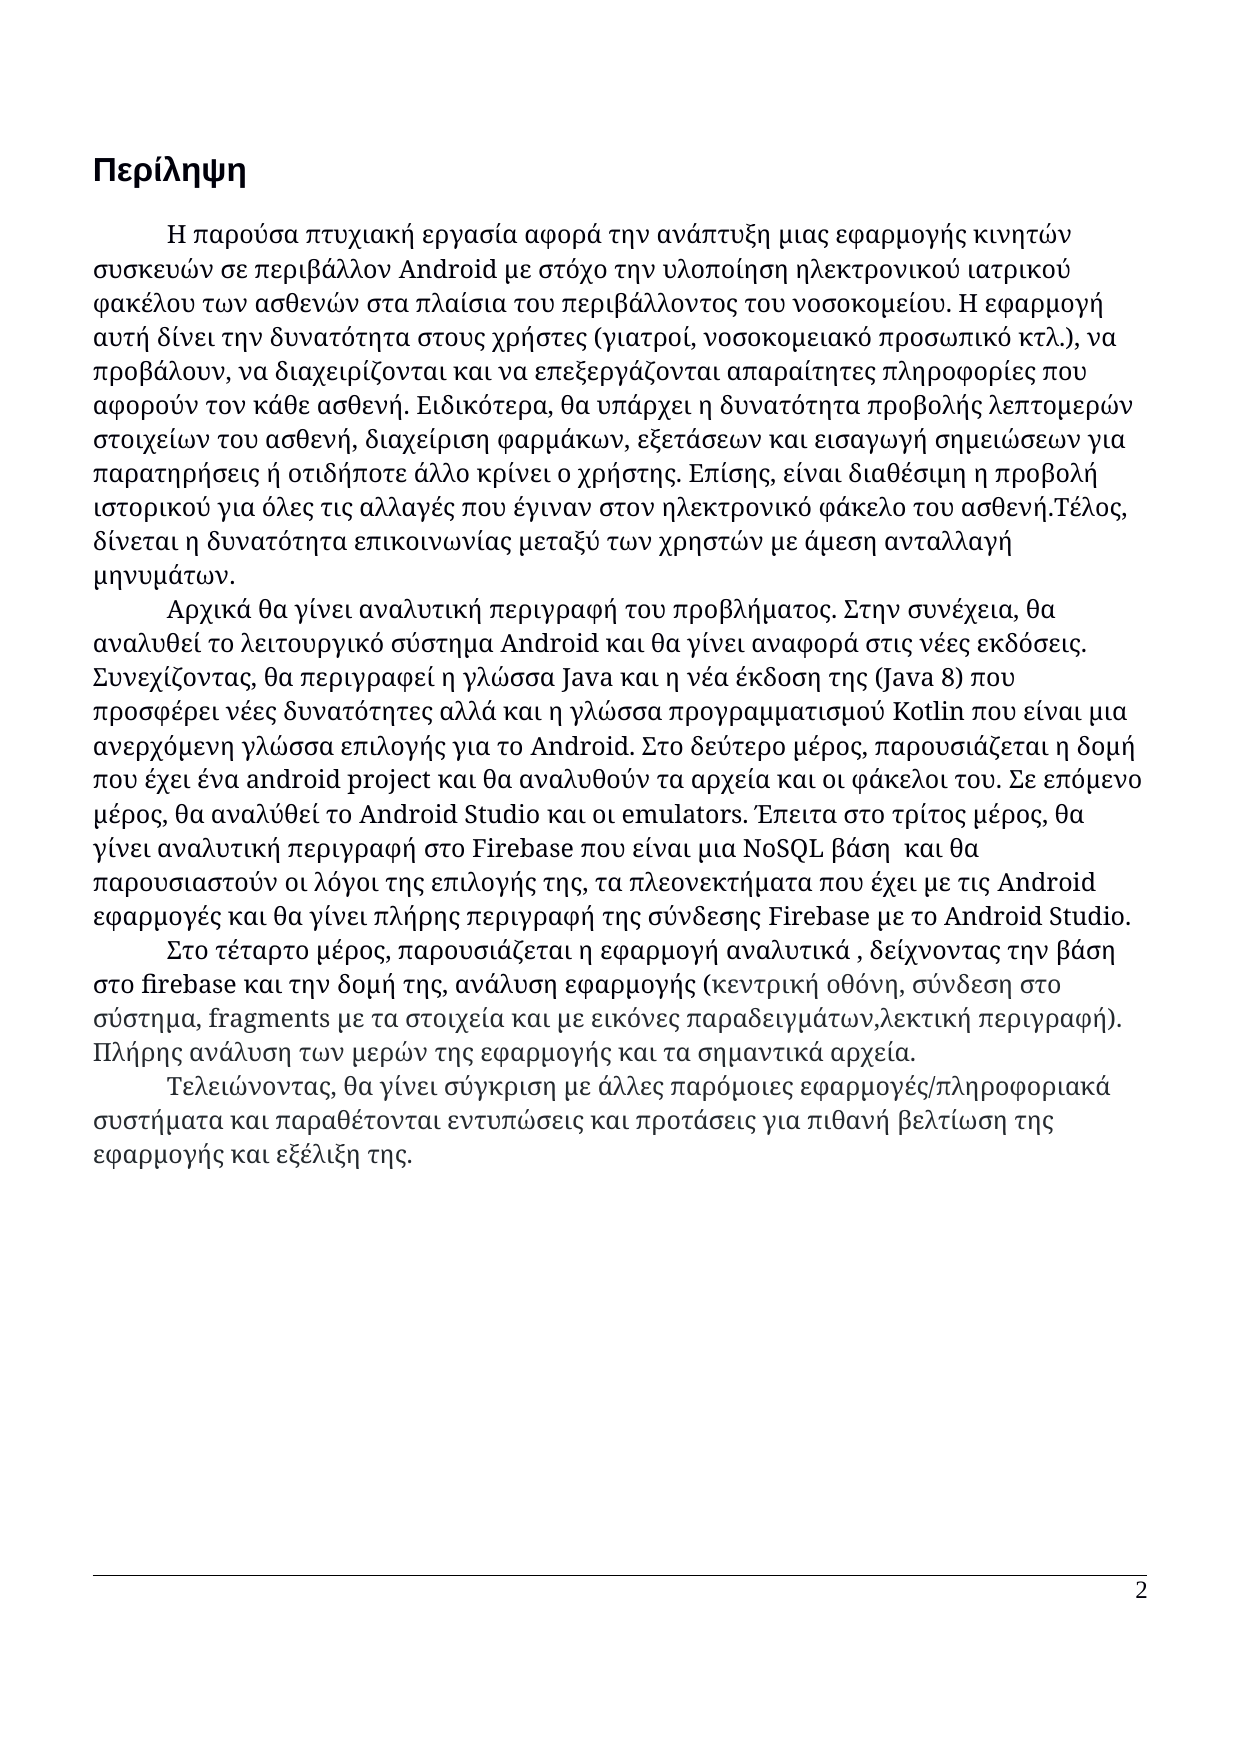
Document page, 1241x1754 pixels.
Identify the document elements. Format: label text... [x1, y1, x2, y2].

text Αρχικά θα γίνει αναλυτική περιγραφή του προβλήματος. Στην συνέχεια, θα αναλυθεί το λειτουργικό σύστημα Android και θα γίνει αναφορά στις νέες εκδόσεις. Συνεχίζοντας, θα περιγραφεί η γλώσσα Java και η νέα έκδοση της (Java 8) που προσφέρει νέες δυνατότητες αλλά και η γλώσσα προγραμματισμού Kotlin που είναι μια ανερχόμενη γλώσσα επιλογής για το Android. Στο δεύτερο μέρος, παρουσιάζεται η δομή που έχει ένα android project και θα αναλυθούν τα αρχεία και οι φάκελοι του. Σε επόμενο μέρος, θα αναλύθεί το Android Studio και οι emulators. Έπειτα στο τρίτος μέρος, θα γίνει αναλυτική περιγραφή στο Firebase που είναι μια NoSQL βάση και θα παρουσιαστούν οι λόγοι της επιλογής της, τα πλεονεκτήματα που έχει με τις Android εφαρμογές και θα γίνει πλήρης περιγραφή της σύνδεσης Firebase με το Android Studio. [93, 592, 1147, 932]
text Τελειώνοντας, θα γίνει σύγκριση με άλλες παρόμοιες εφαρμογές/πληροφοριακά συστήματα και παραθέτονται εντυπώσεις και προτάσεις για πιθανή βελτίωση της εφαρμογής και εξέλιξη της. [93, 1069, 1147, 1171]
text Στο τέταρτο μέρος, παρουσιάζεται η εφαρμογή αναλυτικά , δείχνοντας την βάση στο firebase και την δομή της, ανάλυση εφαρμογής (κεντρική οθόνη, σύνδεση στο σύστημα, fragments με τα στοιχεία και με εικόνες παραδειγμάτων,λεκτική περιγραφή). Πλήρης ανάλυση των μερών της εφαρμογής και τα σημαντικά αρχεία. [93, 932, 1147, 1069]
text Η παρούσα πτυχιακή εργασία αφορά την ανάπτυξη μιας εφαρμογής κινητών συσκευών σε περιβάλλον Android με στόχο την υλοποίηση ηλεκτρονικού ιατρικού φακέλου των ασθενών στα πλαίσια του περιβάλλοντος του νοσοκομείου. Η εφαρμογή αυτή δίνει την δυνατότητα στους χρήστες (γιατροί, νοσοκομειακό προσωπικό κτλ.), να προβάλουν, να διαχειρίζονται και να επεξεργάζονται απαραίτητες πληροφορίες που αφορούν τον κάθε ασθενή. Ειδικότερα, θα υπάρχει η δυνατότητα προβολής λεπτομερών στοιχείων του ασθενή, διαχείριση φαρμάκων, εξετάσεων και εισαγωγή σημειώσεων για παρατηρήσεις ή οτιδήποτε άλλο κρίνει ο χρήστης. Επίσης, είναι διαθέσιμη η προβολή ιστορικού για όλες τις αλλαγές που έγιναν στον ηλεκτρονικό φάκελο του ασθενή.Τέλος, δίνεται η δυνατότητα επικοινωνίας μεταξύ των χρηστών με άμεση ανταλλαγή μηνυμάτων. [93, 217, 1147, 592]
text Περίληψη [93, 150, 1147, 188]
